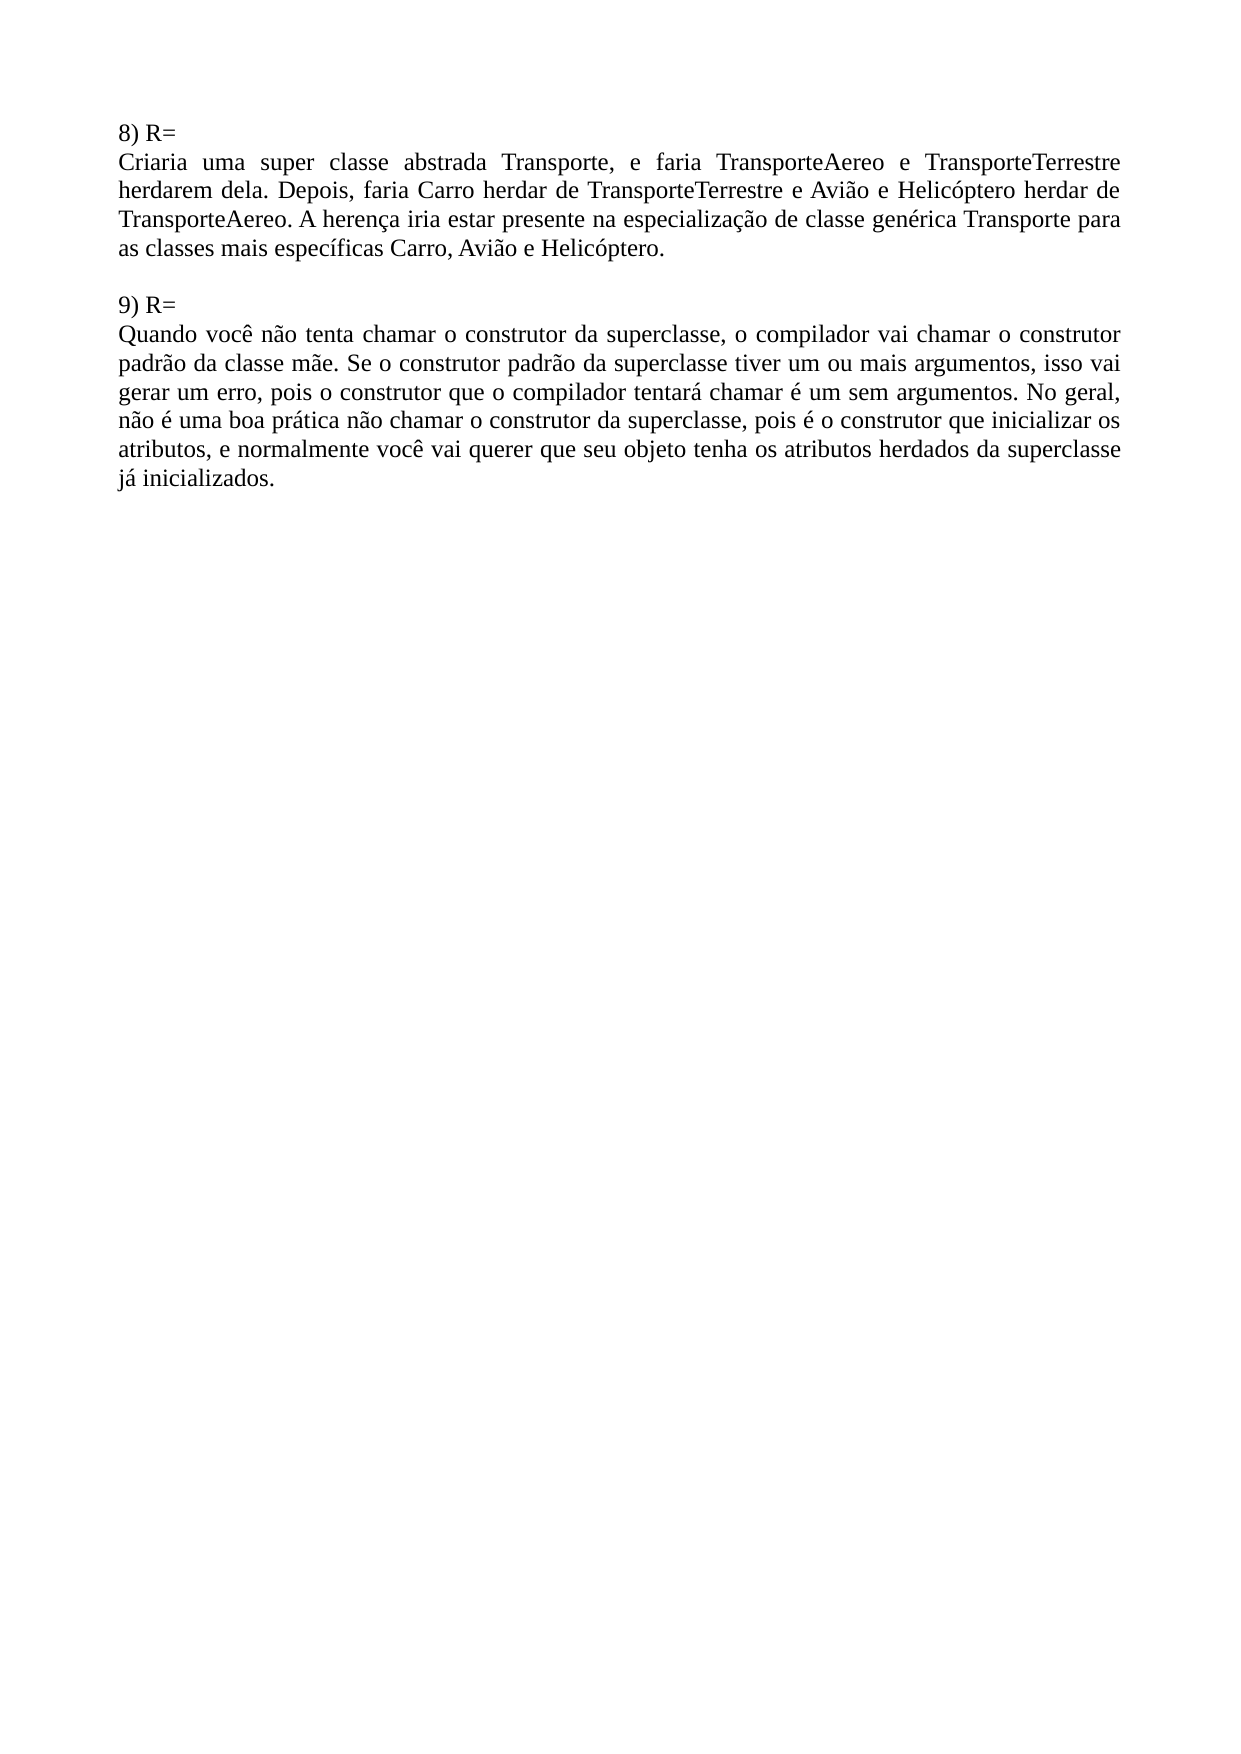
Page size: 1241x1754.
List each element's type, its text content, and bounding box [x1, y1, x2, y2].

text Quando você não tenta chamar o construtor da superclasse, o compilador vai chamar o construtor padrão da classe mãe. Se o construtor padrão da superclasse tiver um ou mais argumentos, isso vai gerar um erro, pois o construtor que o compilador tentará chamar é um sem argumentos. No geral, não é uma boa prática não chamar o construtor da superclasse, pois é o construtor que inicializar os atributos, e normalmente você vai querer que seu objeto tenha os atributos herdados da superclasse já inicializados. [118, 319, 1122, 492]
text Criaria uma super classe abstrada Transporte, e faria TransporteAereo e TransporteTerrestre herdarem dela. Depois, faria Carro herdar de TransporteTerrestre e Avião e Helicóptero herdar de TransporteAereo. A herença iria estar presente na especialização de classe genérica Transporte para as classes mais específicas Carro, Avião e Helicóptero. [118, 147, 1122, 262]
text 8) R= [118, 118, 1122, 147]
text 9) R= [118, 291, 1122, 319]
